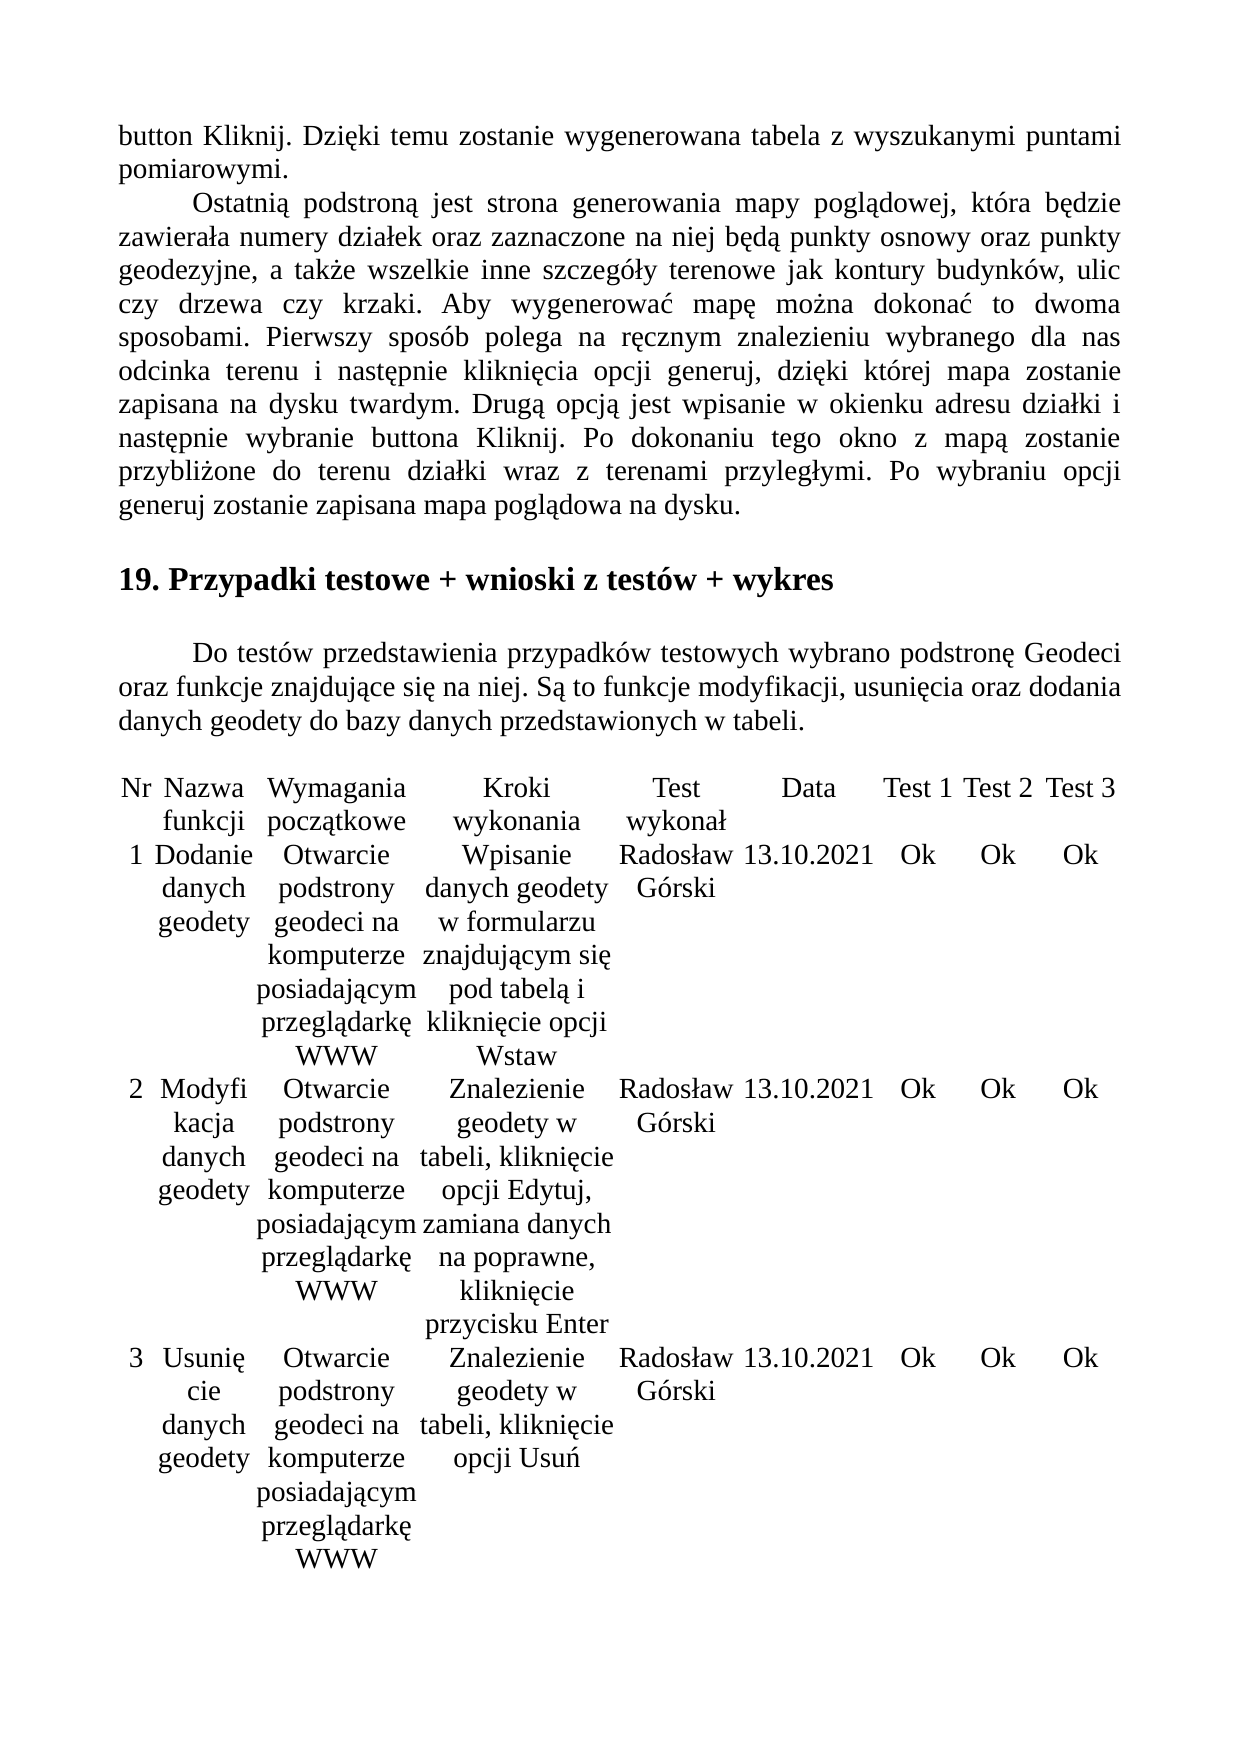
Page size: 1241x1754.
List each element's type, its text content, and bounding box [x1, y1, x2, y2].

table_header Test 3 [1039, 770, 1121, 837]
table_cell 13.10.2021 [738, 1340, 879, 1575]
table_cell Modyfikacja danych geodety [154, 1072, 254, 1340]
table_cell Ok [1039, 837, 1121, 1072]
table_header Data [738, 770, 879, 837]
table_cell 2 [118, 1072, 154, 1340]
table_cell Ok [956, 837, 1039, 1072]
table_header Test wykonał [615, 770, 738, 837]
table_cell Znalezienie geodety w tabeli, kliknięcie opcji Usuń [419, 1340, 614, 1575]
table_cell Radosław Górski [615, 837, 738, 1072]
table_cell Znalezienie geodety w tabeli, kliknięcie opcji Edytuj, zamiana danych na poprawne, kliknięcie przycisku Enter [419, 1072, 614, 1340]
table_cell Ok [880, 837, 956, 1072]
table_cell Otwarcie podstrony geodeci na komputerze posiadającym przeglądarkę WWW [254, 837, 419, 1072]
table_cell Usunię cie danych geodety [154, 1340, 254, 1575]
table_header Wymagania początkowe [254, 770, 419, 837]
text Ostatnią podstroną jest strona generowania mapy poglądowej, która będzie zawierała numery działek oraz zaznaczone na niej będą punkty osnowy oraz punkty geodezyjne, a także wszelkie inne szczegóły terenowe jak kontury budynków, ulic czy drzewa czy krzaki. Aby wygenerować mapę można dokonać to dwoma sposobami. Pierwszy sposób polega na ręcznym znalezieniu wybranego dla nas odcinka terenu i następnie kliknięcia opcji generuj, dzięki której mapa zostanie zapisana na dysku twardym. Drugą opcją jest wpisanie w okienku adresu działki i następnie wybranie buttona Kliknij. Po dokonaniu tego okno z mapą zostanie przybliżone do terenu działki wraz z terenami przyległymi. Po wybraniu opcji generuj zostanie zapisana mapa poglądowa na dysku. [118, 185, 1122, 521]
table_cell Otwarcie podstrony geodeci na komputerze posiadającym przeglądarkę WWW [254, 1340, 419, 1575]
table_cell Ok [956, 1072, 1039, 1340]
table_header Nr [118, 770, 154, 837]
table_cell Dodanie danych geodety [154, 837, 254, 1072]
table_cell Radosław Górski [615, 1340, 738, 1575]
text 19. Przypadki testowe + wnioski z testów + wykres [118, 559, 1122, 597]
table_cell Otwarcie podstrony geodeci na komputerze posiadającym przeglądarkę WWW [254, 1072, 419, 1340]
table_cell Ok [880, 1072, 956, 1340]
table_header Kroki wykonania [419, 770, 614, 837]
table_cell Ok [956, 1340, 1039, 1575]
table_cell 3 [118, 1340, 154, 1575]
table_cell Radosław Górski [615, 1072, 738, 1340]
table_header Test 2 [956, 770, 1039, 837]
text button Kliknij. Dzięki temu zostanie wygenerowana tabela z wyszukanymi puntami pomiarowymi. [118, 118, 1122, 185]
table_cell Wpisanie danych geodety w formularzu znajdującym się pod tabelą i kliknięcie opcji Wstaw [419, 837, 614, 1072]
table_cell 13.10.2021 [738, 837, 879, 1072]
table_header Test 1 [880, 770, 956, 837]
table_header Nazwa funkcji [154, 770, 254, 837]
table_cell Ok [1039, 1340, 1121, 1575]
table_cell Ok [1039, 1072, 1121, 1340]
table_cell Ok [880, 1340, 956, 1575]
text Do testów przedstawienia przypadków testowych wybrano podstronę Geodeci oraz funkcje znajdujące się na niej. Są to funkcje modyfikacji, usunięcia oraz dodania danych geodety do bazy danych przedstawionych w tabeli. [118, 636, 1122, 736]
table_cell 1 [118, 837, 154, 1072]
table_cell 13.10.2021 [738, 1072, 879, 1340]
